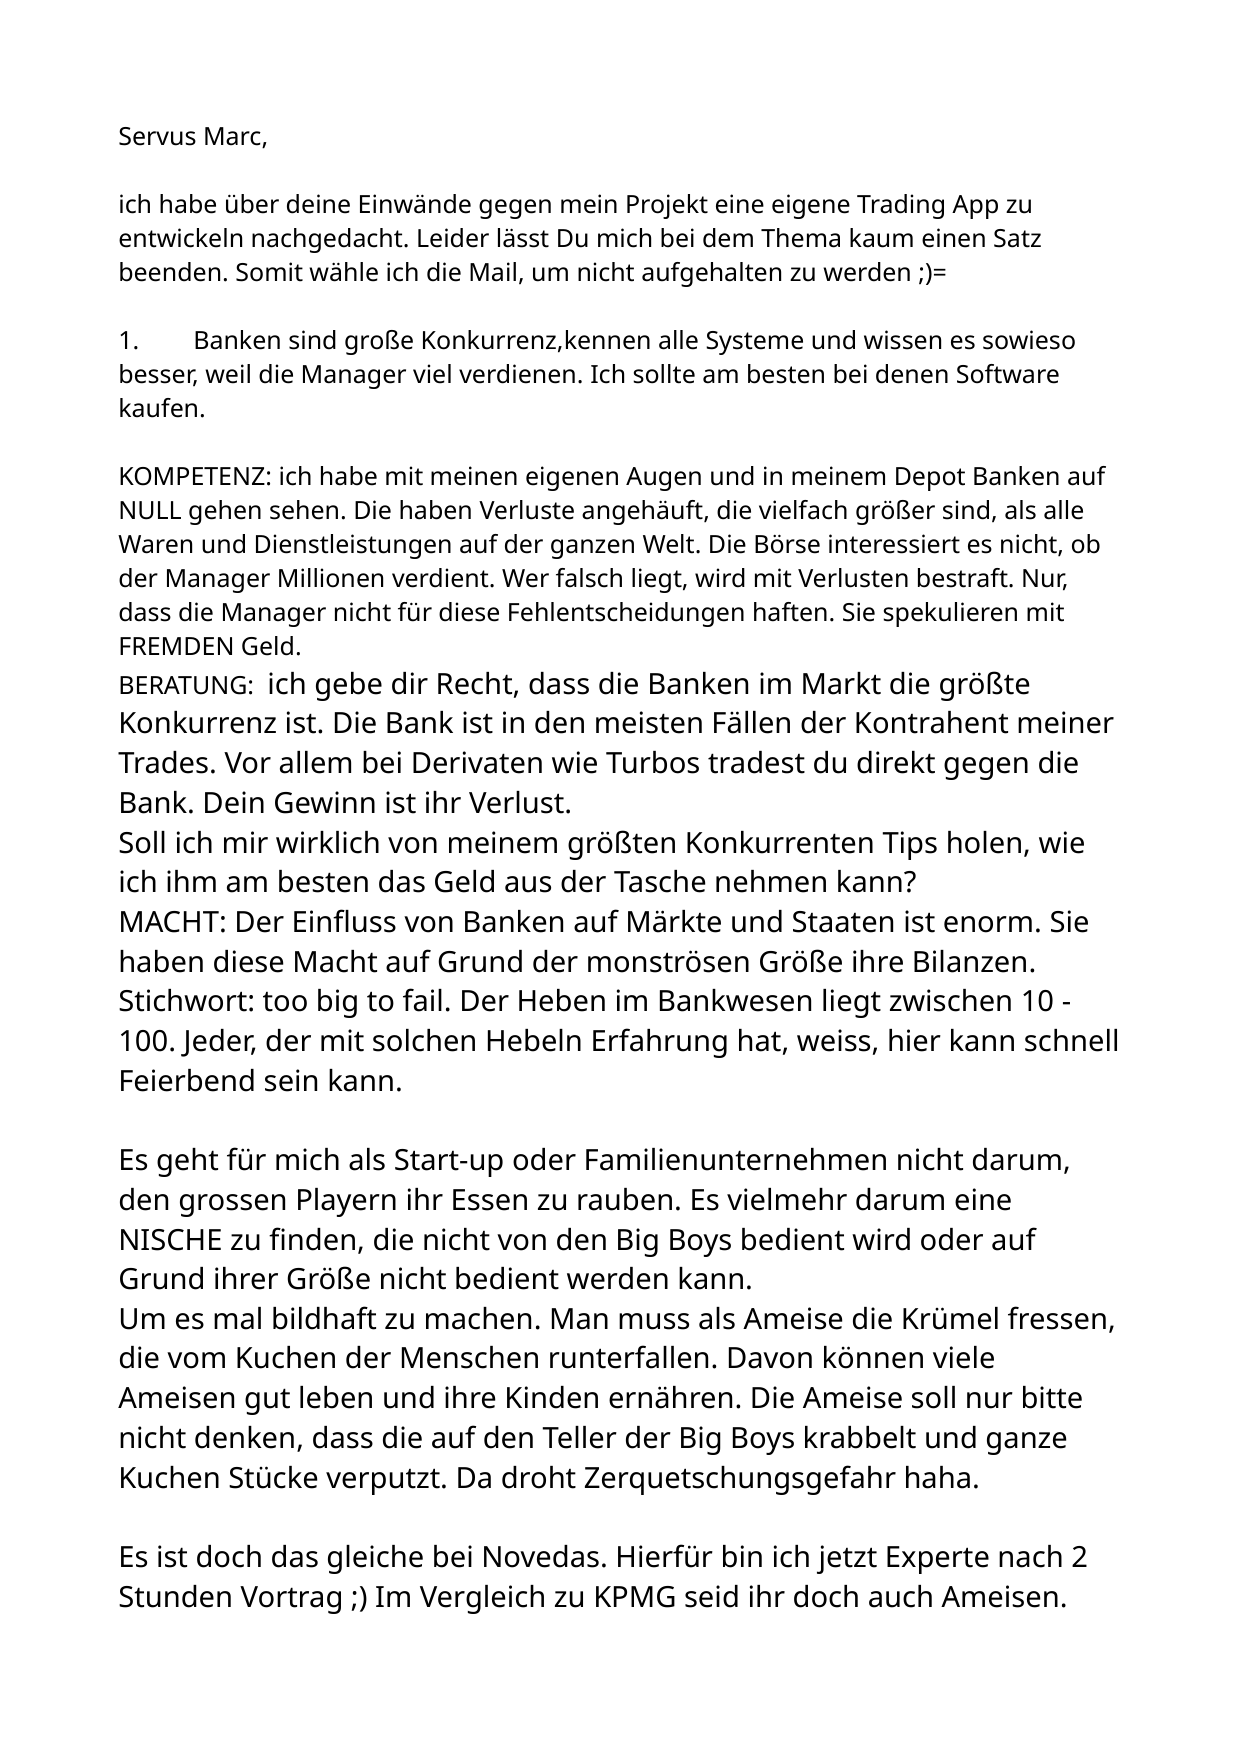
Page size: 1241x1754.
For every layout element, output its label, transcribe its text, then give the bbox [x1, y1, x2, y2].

text Um es mal bildhaft zu machen. Man muss als Ameise die Krümel fressen, die vom Kuchen der Menschen runterfallen. Davon können viele Ameisen gut leben und ihre Kinden ernähren. Die Ameise soll nur bitte nicht denken, dass die auf den Teller der Big Boys krabbelt und ganze Kuchen Stücke verputzt. Da droht Zerquetschungsgefahr haha. [118, 1298, 1122, 1497]
text Es geht für mich als Start-up oder Familienunternehmen nicht darum, den grossen Playern ihr Essen zu rauben. Es vielmehr darum eine NISCHE zu finden, die nicht von den Big Boys bedient wird oder auf Grund ihrer Größe nicht bedient werden kann. [118, 1139, 1122, 1298]
text Soll ich mir wirklich von meinem größten Konkurrenten Tips holen, wie ich ihm am besten das Geld aus der Tasche nehmen kann? [118, 822, 1122, 901]
list Banken sind große Konkurrenz,kennen alle Systeme und wissen es sowieso besser, weil die Manager viel verdienen. Ich sollte am besten bei denen Software kaufen. [118, 322, 1122, 425]
text Servus Marc, [118, 118, 1122, 152]
text KOMPETENZ: ich habe mit meinen eigenen Augen und in meinem Depot Banken auf NULL gehen sehen. Die haben Verluste angehäuft, die vielfach größer sind, als alle Waren und Dienstleistungen auf der ganzen Welt. Die Börse interessiert es nicht, ob der Manager Millionen verdient. Wer falsch liegt, wird mit Verlusten bestraft. Nur, dass die Manager nicht für diese Fehlentscheidungen haften. Sie spekulieren mit FREMDEN Geld. [118, 459, 1122, 663]
text ich habe über deine Einwände gegen mein Projekt eine eigene Trading App zu entwickeln nachgedacht. Leider lässt Du mich bei dem Thema kaum einen Satz beenden. Somit wähle ich die Mail, um nicht aufgehalten zu werden ;)= [118, 186, 1122, 288]
text Es ist doch das gleiche bei Novedas. Hierfür bin ich jetzt Experte nach 2 Stunden Vortrag ;) Im Vergleich zu KPMG seid ihr doch auch Ameisen. [118, 1536, 1122, 1616]
text MACHT: Der Einfluss von Banken auf Märkte und Staaten ist enorm. Sie haben diese Macht auf Grund der monströsen Größe ihre Bilanzen. Stichwort: too big to fail. Der Heben im Bankwesen liegt zwischen 10 - 100. Jeder, der mit solchen Hebeln Erfahrung hat, weiss, hier kann schnell Feierbend sein kann. [118, 901, 1122, 1100]
text BERATUNG: ich gebe dir Recht, dass die Banken im Markt die größte Konkurrenz ist. Die Bank ist in den meisten Fällen der Kontrahent meiner Trades. Vor allem bei Derivaten wie Turbos tradest du direkt gegen die Bank. Dein Gewinn ist ihr Verlust. [118, 663, 1122, 822]
